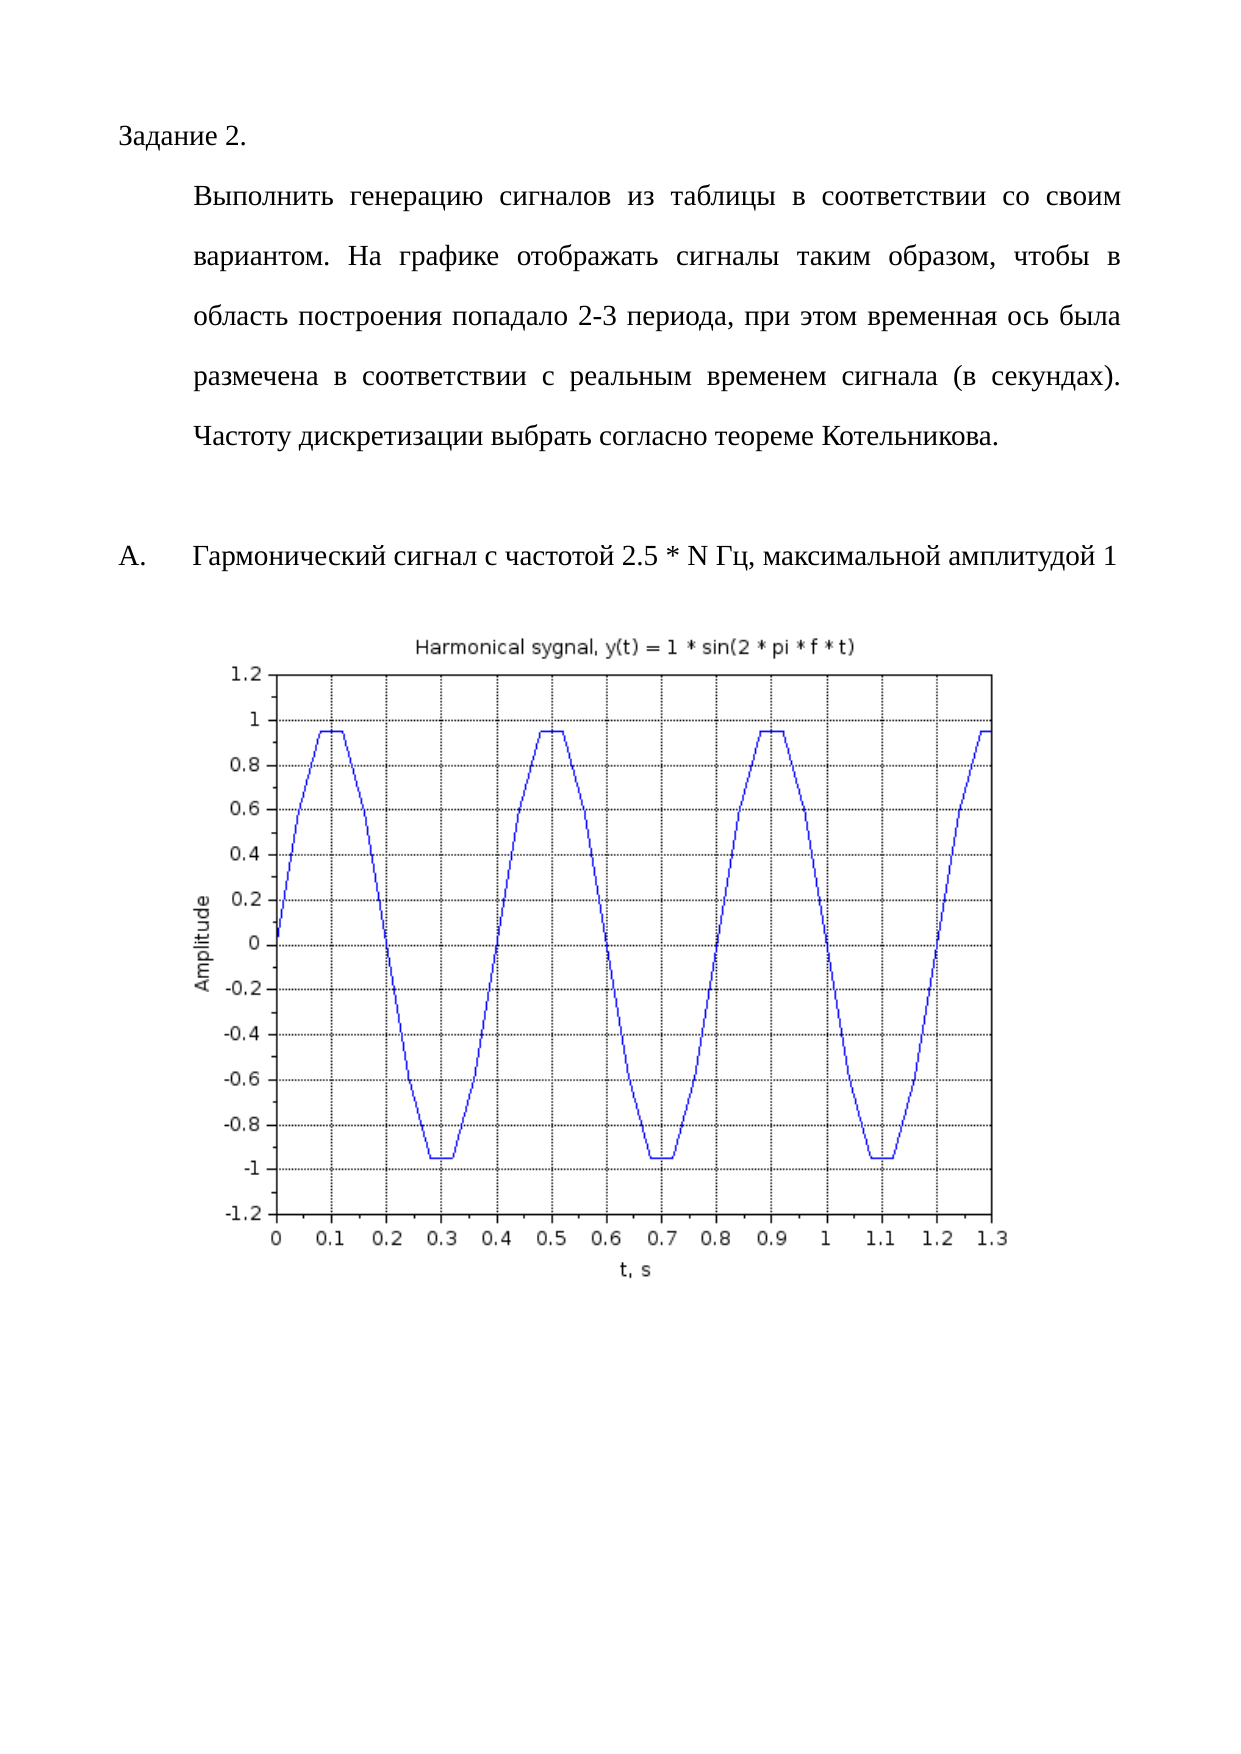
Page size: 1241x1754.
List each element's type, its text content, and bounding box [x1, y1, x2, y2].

text Задание 2. [118, 118, 1122, 152]
picture [170, 598, 1071, 1286]
text Выполнить генерацию сигналов из таблицы в соответствии со своим вариантом. На графике отображать сигналы таким образом, чтобы в область построения попадало 2-3 периода, при этом временная ось была размечена в соответствии с реальным временем сигнала (в секундах). Частоту дискретизации выбрать согласно теореме Котельникова. [193, 178, 1122, 452]
text А. Гармонический сигнал с частотой 2.5 * N Гц, максимальной амплитудой 1 [118, 538, 1122, 572]
